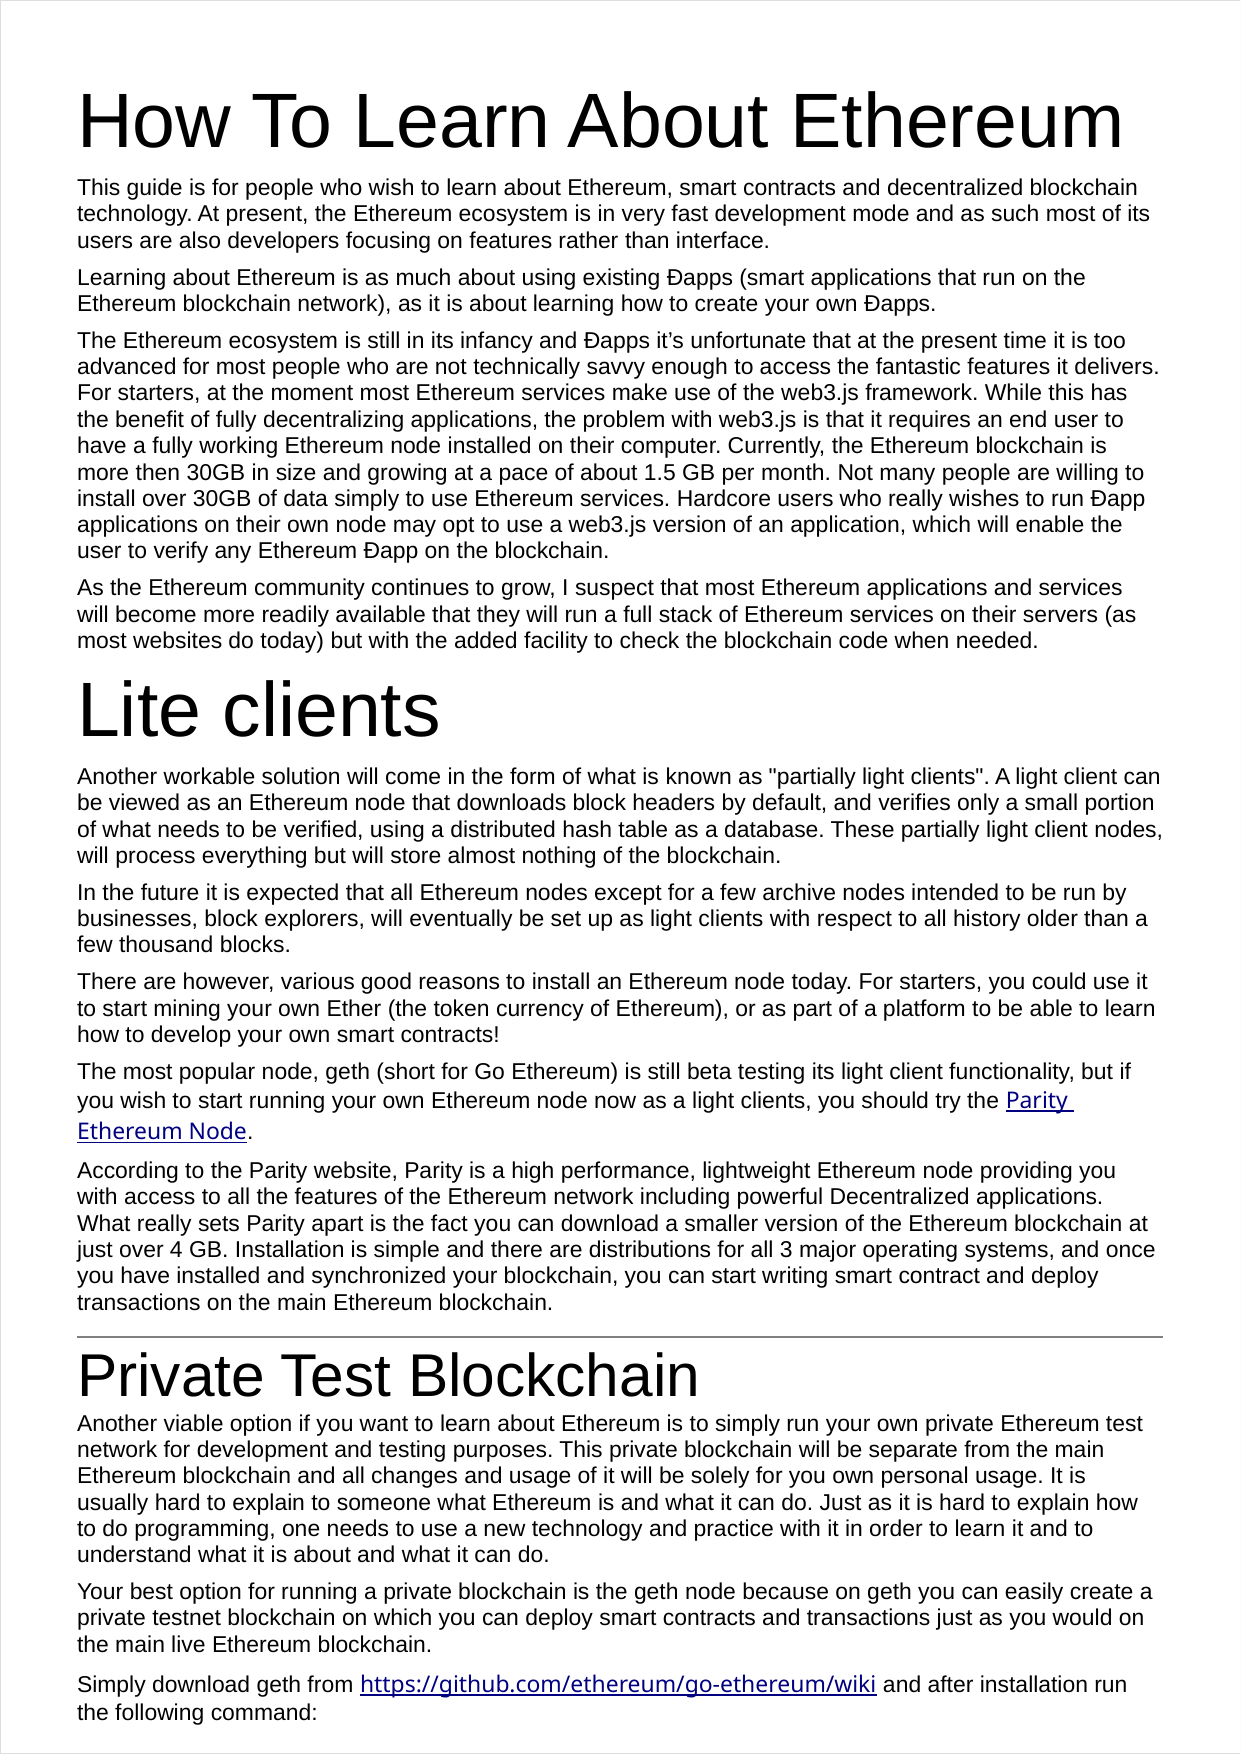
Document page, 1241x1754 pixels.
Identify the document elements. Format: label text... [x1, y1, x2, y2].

subtitle How To Learn About Ethereum [77, 75, 1163, 164]
text Your best option for running a private blockchain is the geth node because on geth you can easily create a private testnet blockchain on which you can deploy smart contracts and transactions just as you would on the main live Ethereum blockchain. [77, 1578, 1163, 1657]
text As the Ethereum community continues to grow, I suspect that most Ethereum applications and services will become more readily available that they will run a full stack of Ethereum services on their servers (as most websites do today) but with the added facility to check the blockchain code when needed. [77, 574, 1163, 653]
text This guide is for people who wish to learn about Ethereum, smart contracts and decentralized blockchain technology. At present, the Ethereum ecosystem is in very fast development mode and as such most of its users are also developers focusing on features rather than interface. [77, 174, 1163, 253]
text The most popular node, geth (short for Go Ethereum) is still beta testing its light client functionality, but if you wish to start running your own Ethereum node now as a light clients, you should try the Parity Ethereum Node. [77, 1058, 1163, 1146]
text There are however, various good reasons to install an Ethereum node today. For starters, you could use it to start mining your own Ether (the token currency of Ethereum), or as part of a platform to be able to learn how to develop your own smart contracts! [77, 968, 1163, 1047]
subtitle Lite clients [77, 664, 1163, 752]
text In the future it is expected that all Ethereum nodes except for a few archive nodes intended to be run by businesses, block explorers, will eventually be set up as light clients with respect to all history older than a few thousand blocks. [77, 879, 1163, 958]
subtitle Private Test Blockchain [77, 1338, 1163, 1409]
text Another viable option if you want to learn about Ethereum is to simply run your own private Ethereum test network for development and testing purposes. This private blockchain will be separate from the main Ethereum blockchain and all changes and usage of it will be solely for you own personal usage. It is usually hard to explain to someone what Ethereum is and what it can do. Just as it is hard to explain how to do programming, one needs to use a new technology and practice with it in order to learn it and to understand what it is about and what it can do. [77, 1409, 1163, 1568]
text According to the Parity website, Parity is a high performance, lightweight Ethereum node providing you with access to all the features of the Ethereum network including powerful Decentralized applications. What really sets Parity apart is the fact you can download a smaller version of the Ethereum blockchain at just over 4 GB. Installation is simple and there are distributions for all 3 major operating systems, and once you have installed and synchronized your blockchain, you can start writing smart contract and deploy transactions on the main Ethereum blockchain. [77, 1157, 1163, 1315]
text The Ethereum ecosystem is still in its infancy and Ðapps it’s unfortunate that at the present time it is too advanced for most people who are not technically savvy enough to access the fantastic features it delivers. For starters, at the moment most Ethereum services make use of the web3.js framework. While this has the benefit of fully decentralizing applications, the problem with web3.js is that it requires an end user to have a fully working Ethereum node installed on their computer. Currently, the Ethereum blockchain is more then 30GB in size and growing at a pace of about 1.5 GB per month. Not many people are willing to install over 30GB of data simply to use Ethereum services. Hardcore users who really wishes to run Ðapp applications on their own node may opt to use a web3.js version of an application, which will enable the user to verify any Ethereum Ðapp on the blockchain. [77, 327, 1163, 564]
text Simply download geth from https://github.com/ethereum/go-ethereum/wiki and after installation run the following command: [77, 1667, 1163, 1725]
text Learning about Ethereum is as much about using existing Ðapps (smart applications that run on the Ethereum blockchain network), as it is about learning how to create your own Ðapps. [77, 263, 1163, 316]
text Another workable solution will come in the form of what is known as "partially light clients". A light client can be viewed as an Ethereum node that downloads block headers by default, and verifies only a small portion of what needs to be verified, using a distributed hash table as a database. These partially light client nodes, will process everything but will store almost nothing of the blockchain. [77, 763, 1163, 868]
